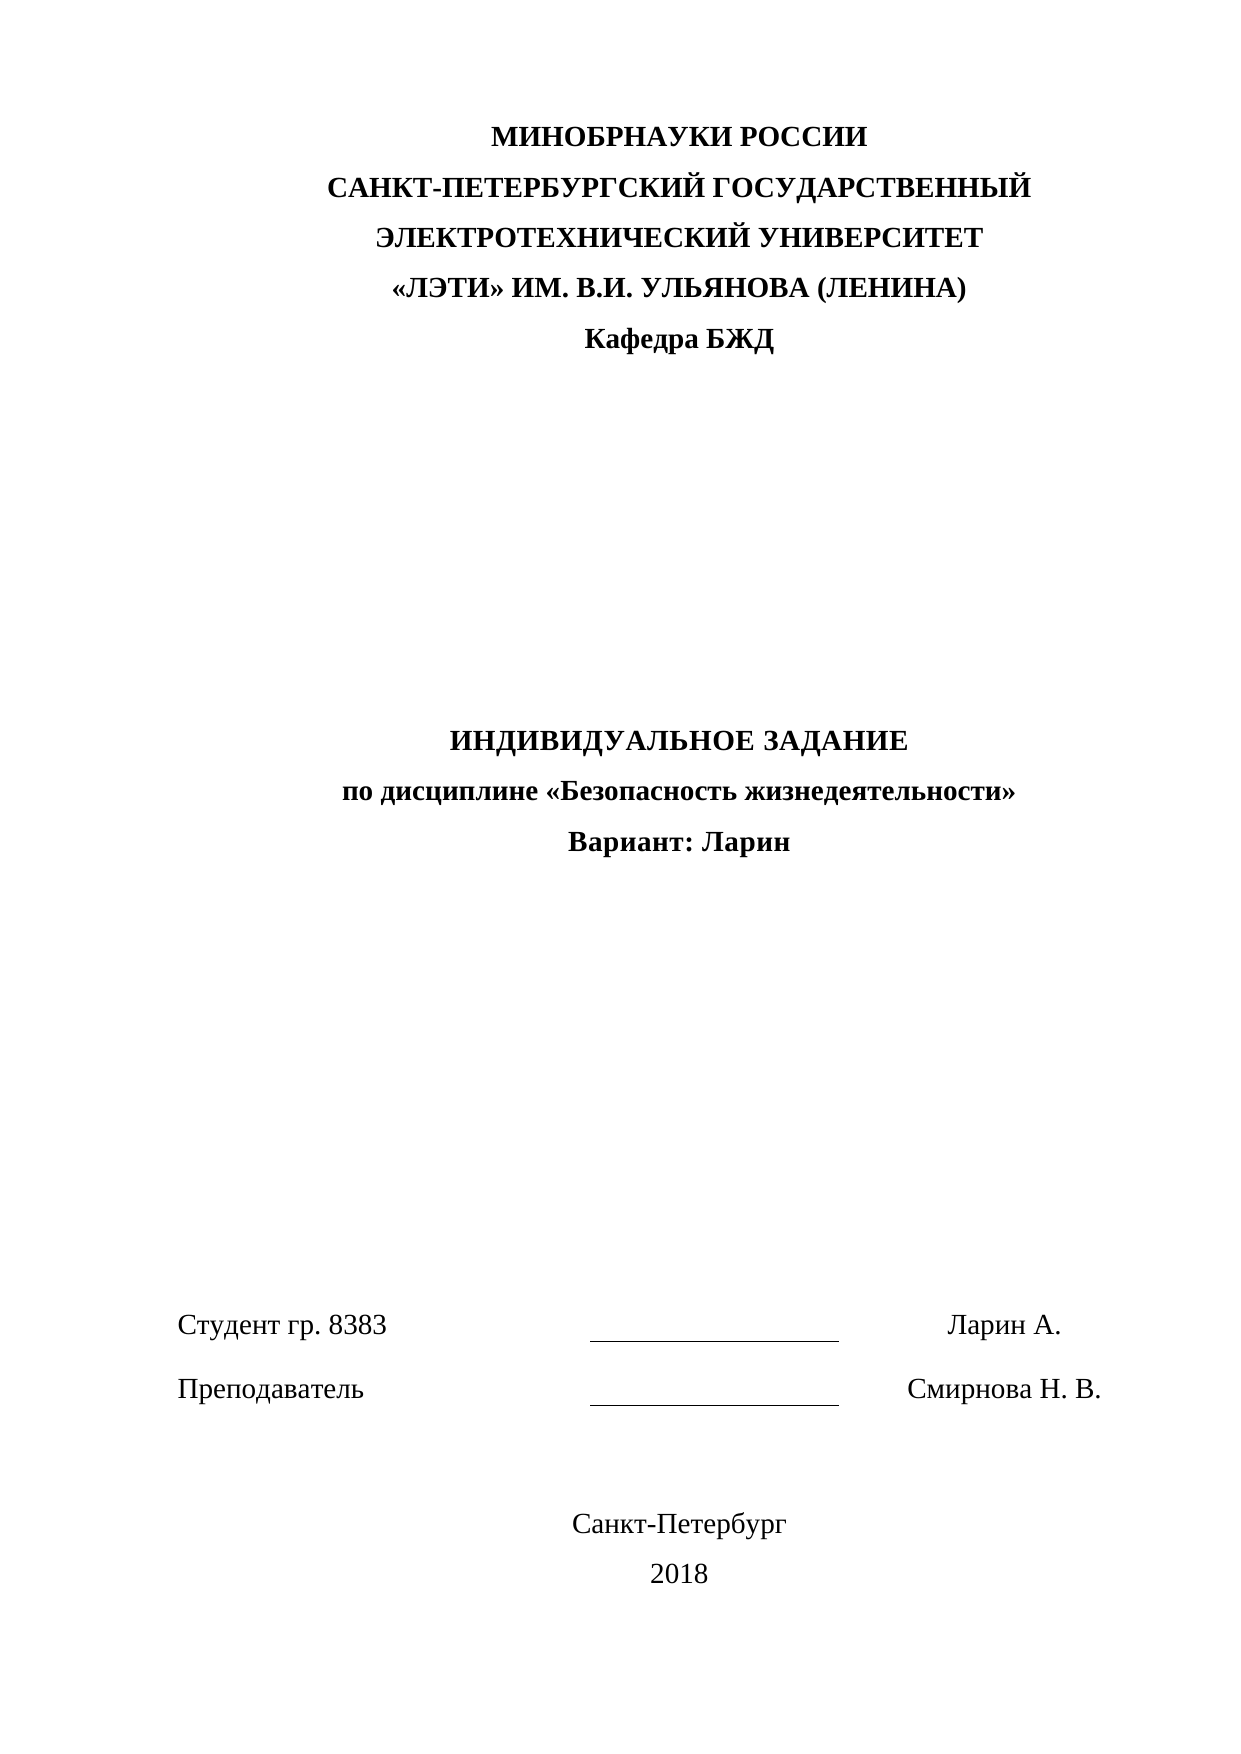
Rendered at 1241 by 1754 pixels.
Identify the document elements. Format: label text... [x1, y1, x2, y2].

table_cell Преподаватель [166, 1341, 590, 1404]
text «ЛЭТИ» им. В.И. Ульянова (Ленина) [177, 270, 1181, 304]
table_header Ларин А. [839, 1277, 1170, 1341]
text по дисциплине «Безопасность жизнедеятельности» [177, 773, 1181, 807]
table_header Студент гр. 8383 [166, 1277, 590, 1341]
table_cell Смирнова Н. В. [839, 1341, 1170, 1404]
text 2018 [177, 1557, 1181, 1590]
text Индивидуальное задание [177, 723, 1181, 757]
text Санкт-Петербургский государственный [177, 170, 1181, 203]
text Вариант: Ларин [177, 824, 1181, 857]
table_header [590, 1277, 839, 1341]
table_cell [590, 1342, 839, 1404]
text МИНОБРНАУКИ РОССИИ [177, 118, 1181, 153]
text электротехнический университет [177, 220, 1181, 254]
text Кафедра БЖД [177, 321, 1181, 354]
text Санкт-Петербург [177, 1506, 1181, 1540]
